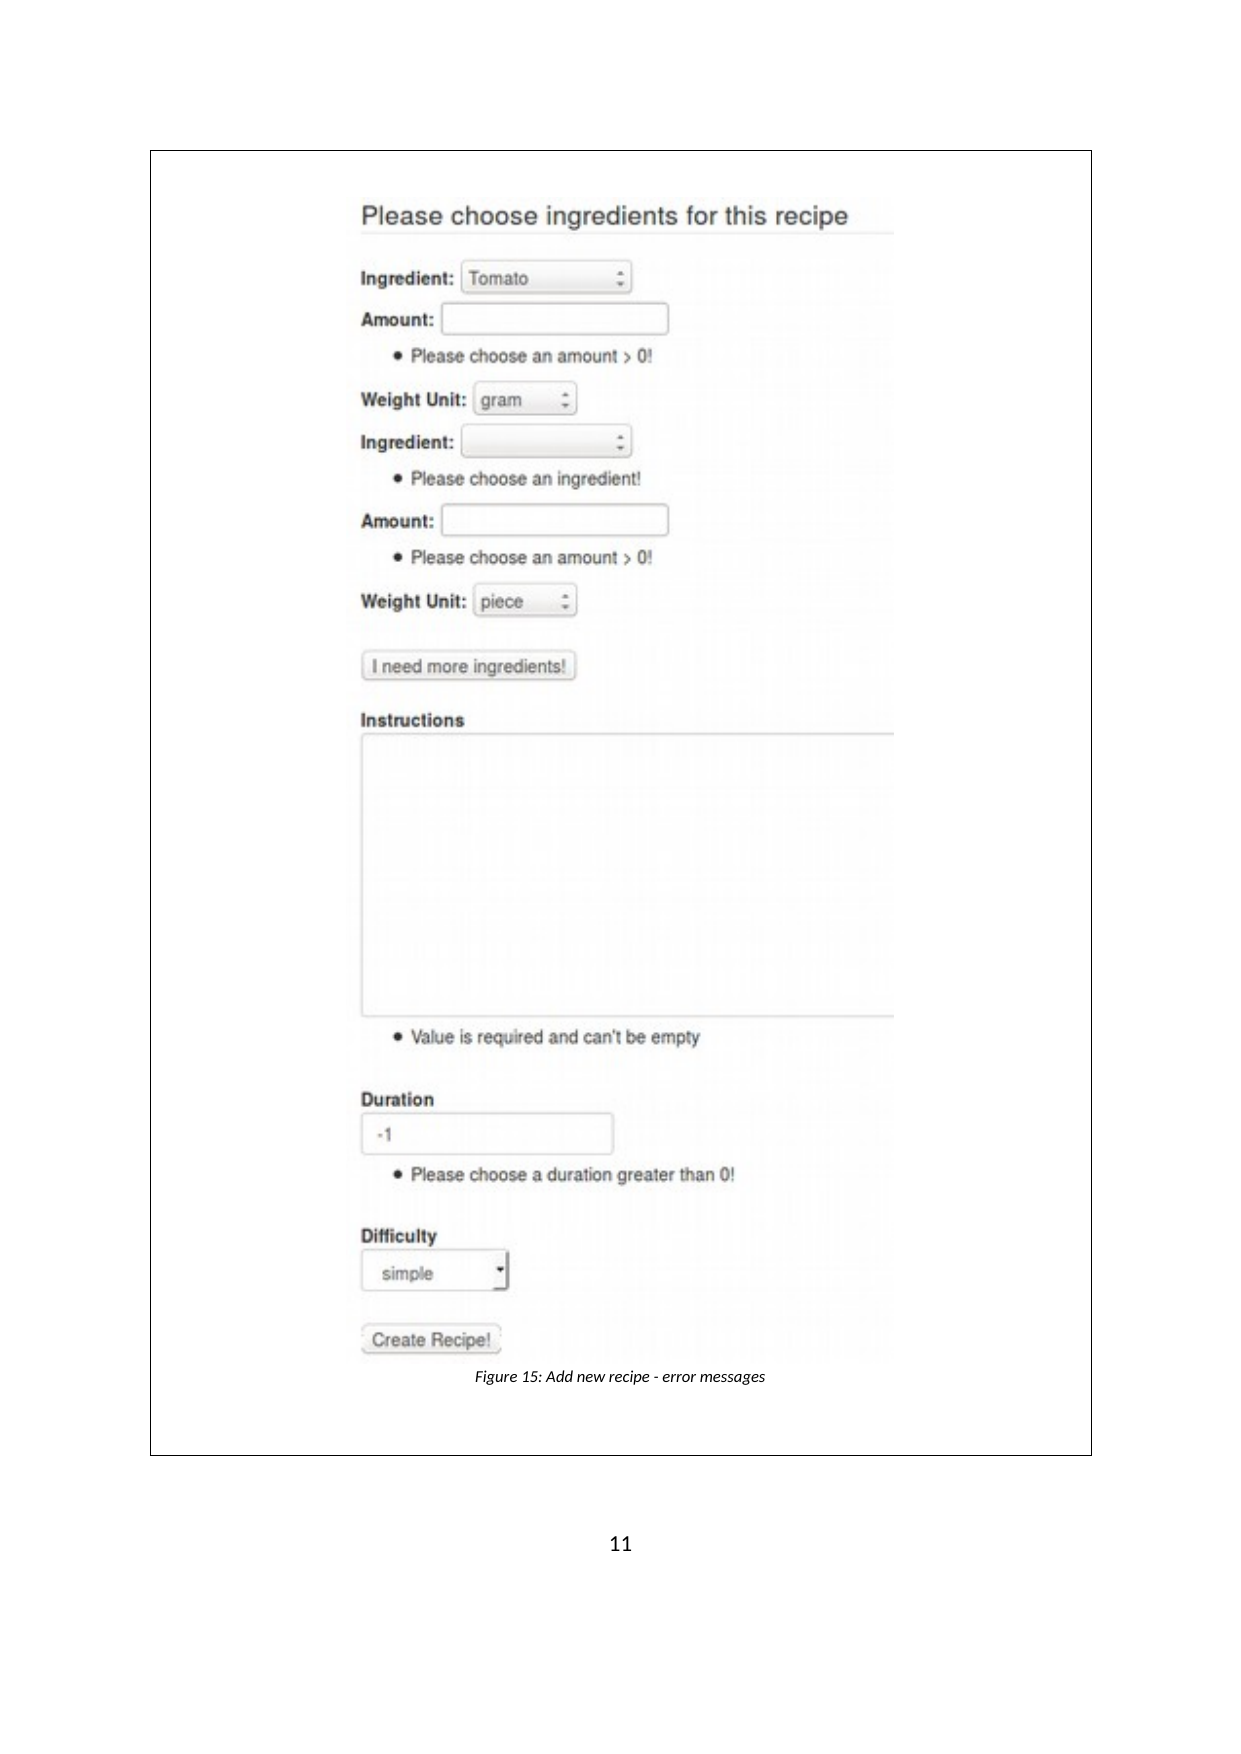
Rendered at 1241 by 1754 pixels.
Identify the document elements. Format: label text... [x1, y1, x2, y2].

picture [346, 197, 894, 1364]
table_cell Our intention was to provide a convenient user interface and at the same time the intended quality level should be met and security issues should be addressed. The main functions are described in section “Project Detailed Description”. In this section additional information is given for navigation, predefined values for the user and several validations of the input including the feedback for the user. Main Navigation: The main navigation is the navigation bar at the top of the site which has the same logic on every page. It's items represent the main functionality of the application. It is dependent on whether the user is logged-in (see figure 14) or not (see figure 13). Additionally at the top of the page a login button is be shown for guests and if the user has logged-in, a welcome message together with the display name and a logout button replaces the login button. Additional navigation: Additionally we provide access to features in form of hyperlinks at several pages depending on the content. For instance when the user has one of the list of recipes like a search result, the user can choose the recipe they want to edit/delete or favorite just by choosing the link next to the recipe (see figure 12). Both types of navigations comply with the non-functional requirements that a logged-in user has more features than a guest. The guest only gets to see the available features which are mentioned in “Project Detailed Description”. A logged-in user has extended features like edit or delete the own recipes or to view the recipes of the favorite list. Combo-boxes: The values for difficulties and weight units for recipes are predefined. There are 3 different types of difficulties. Each of the weight units have a short and long name like kg and kilogram. The user can access those values during creation or editing a recipe by combo-boxes. This brings uniformity to the data and improves the quality of data enormously. Predefined ingredients: The ingredients which are used within the recipes have to be defined in order to use them. This is the basis for a sufficient data quality and lay the foundation for future extensions like search for recipes by ingredients. Verify unique ingredient name: If the predefined ingredients are not sufficient they can be extended by a logged-in user (see “Project Detailed Description”). When a new ingredient is to be created, first the database is checked if one with the same name already exists. If yes, a pop-up with an error message is shown, if not the ingredient will be created. Validation of input: We have several input validations in place. If a validation failed an error message is shown right under the corresponding field (see figure 15). a) Text: Due to security reasons text is only interpreted as simple text. This is used for the user data like email address or phone number as well as for the recipe data like recipe name, description or instructions. Additionally the text has a maximal number of characters. These is different for each textfield and correspond with the length of the textfields in the database. b) Numbers: The duration of a recipe makes only sense if it is a positive number higher than 0. This is checked as well. c) Mandatory fields: All fields for recipe and user are defined as mandatory fields. The description of the recipe is the exception from that rule. This is checked when the data of a recipe or user are inserted during creation or in the case of recipe additionally when it is edited. d) Mandatory ingredient: A recipe can have several ingredients but to save a recipe the check for at least 1 ingredient needs to be passed. Additionally all necessary fields like ingredient, amount and weight unit need to be filled. Verify unique user identification: The email address of a user is used for identifying a user. Therefore it has to be unique. During the process of creating a user this check has to be passed and if not a message as pop up will be provided. Verify password: The password for a new user account has to be inserted twice to prevent typos. These 2 versions have to be equal in order to pass the check otherwise a pop up inform the user. [151, 185, 1091, 1455]
